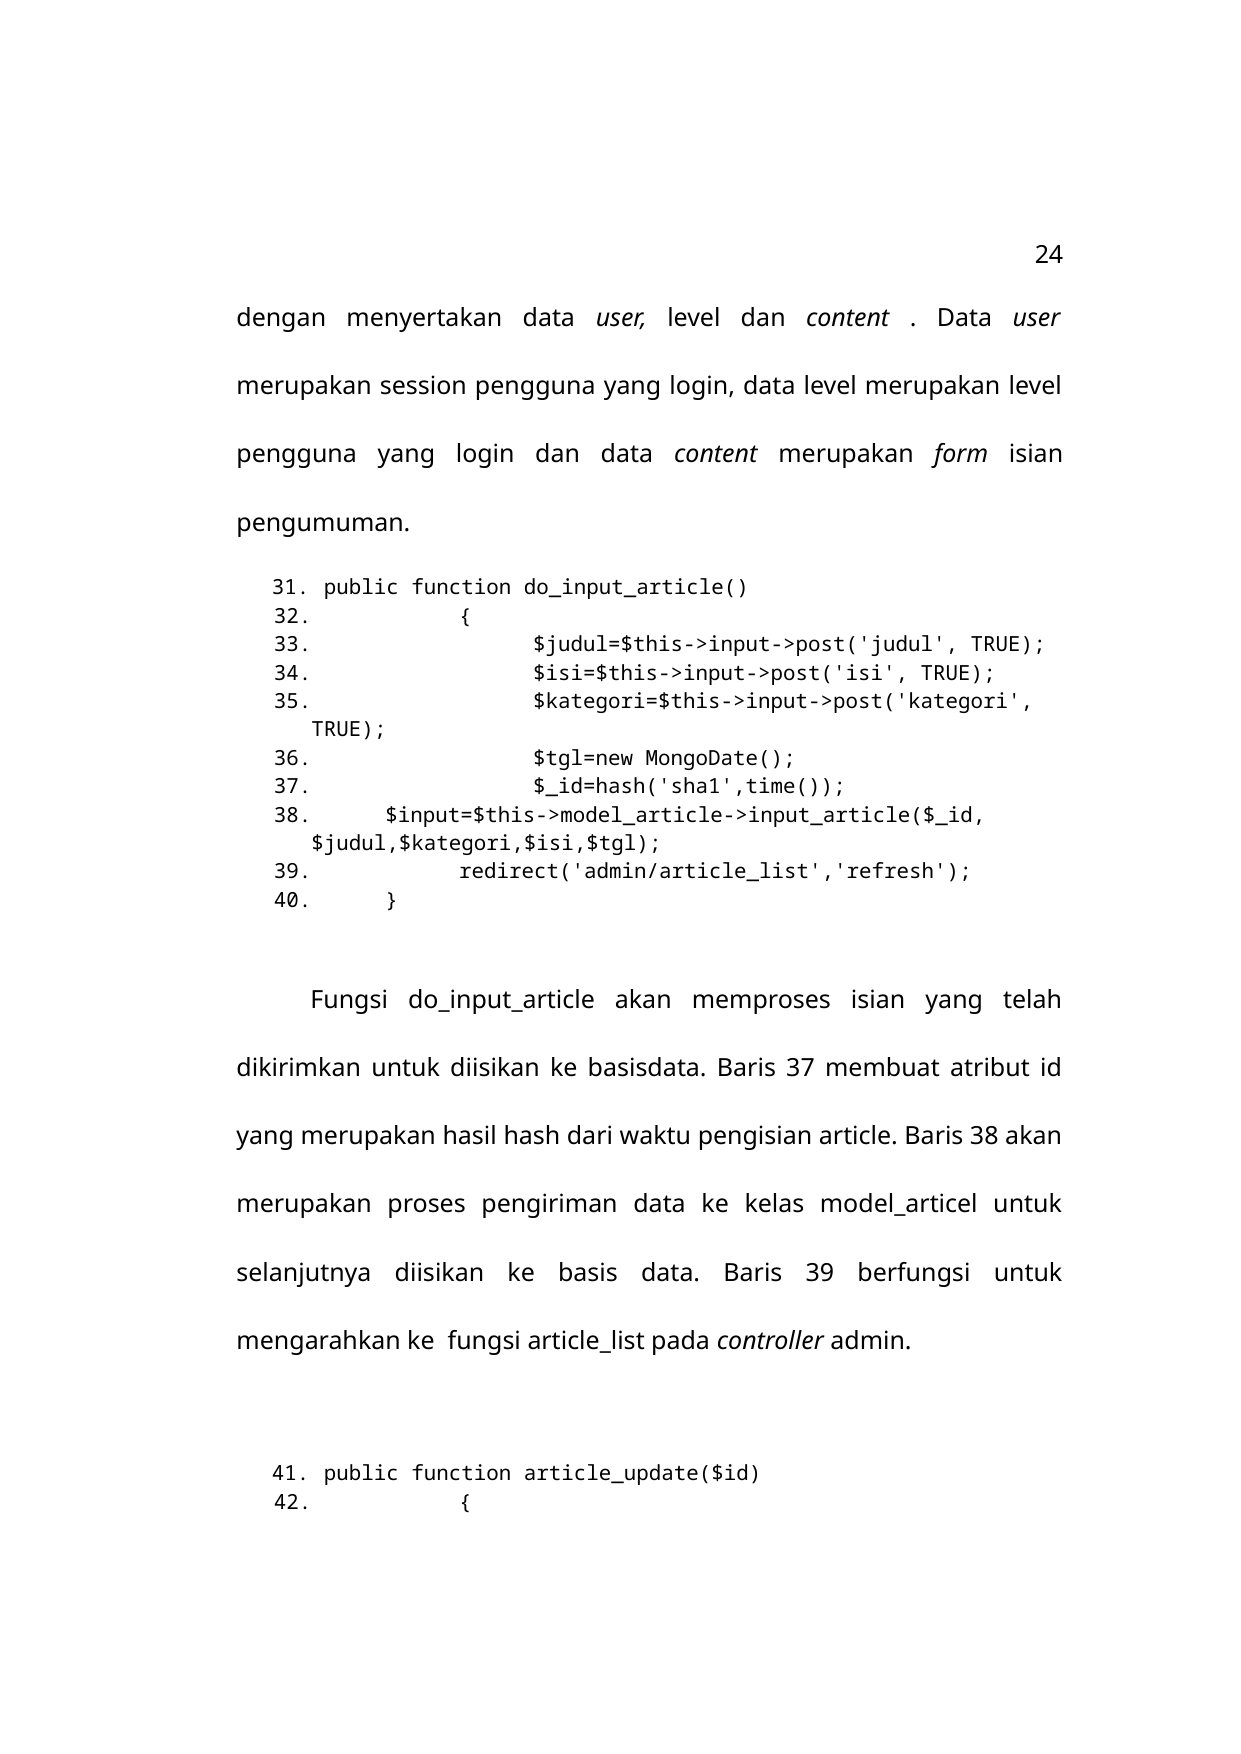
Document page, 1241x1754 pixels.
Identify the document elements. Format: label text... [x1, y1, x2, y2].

list } [274, 885, 1063, 913]
list { [274, 601, 1063, 629]
list $tgl=new MongoDate(); [274, 743, 1063, 771]
text Fungsi do_input_article akan memproses isian yang telah dikirimkan untuk diisikan ke basisdata. Baris 37 membuat atribut id yang merupakan hasil hash dari waktu pengisian article. Baris 38 akan merupakan proses pengiriman data ke kelas model_articel untuk selanjutnya diisikan ke basis data. Baris 39 berfungsi untuk mengarahkan ke fungsi article_list pada controller admin. [236, 982, 1063, 1356]
list { [274, 1487, 1063, 1515]
list $input=$this->model_article->input_article($_id,$judul,$kategori,$isi,$tgl); [274, 800, 1063, 857]
text dengan menyertakan data user, level dan content . Data user merupakan session pengguna yang login, data level merupakan level pengguna yang login dan data content merupakan form isian pengumuman. [236, 300, 1063, 538]
list $_id=hash('sha1',time()); [274, 771, 1063, 800]
list public function do_input_article() [272, 572, 1063, 601]
list public function article_update($id) [272, 1458, 1063, 1487]
list redirect('admin/article_list','refresh'); [274, 857, 1063, 885]
list $kategori=$this->input->post('kategori', TRUE); [274, 686, 1063, 743]
list $judul=$this->input->post('judul', TRUE); [274, 629, 1063, 658]
list $isi=$this->input->post('isi', TRUE); [274, 658, 1063, 686]
